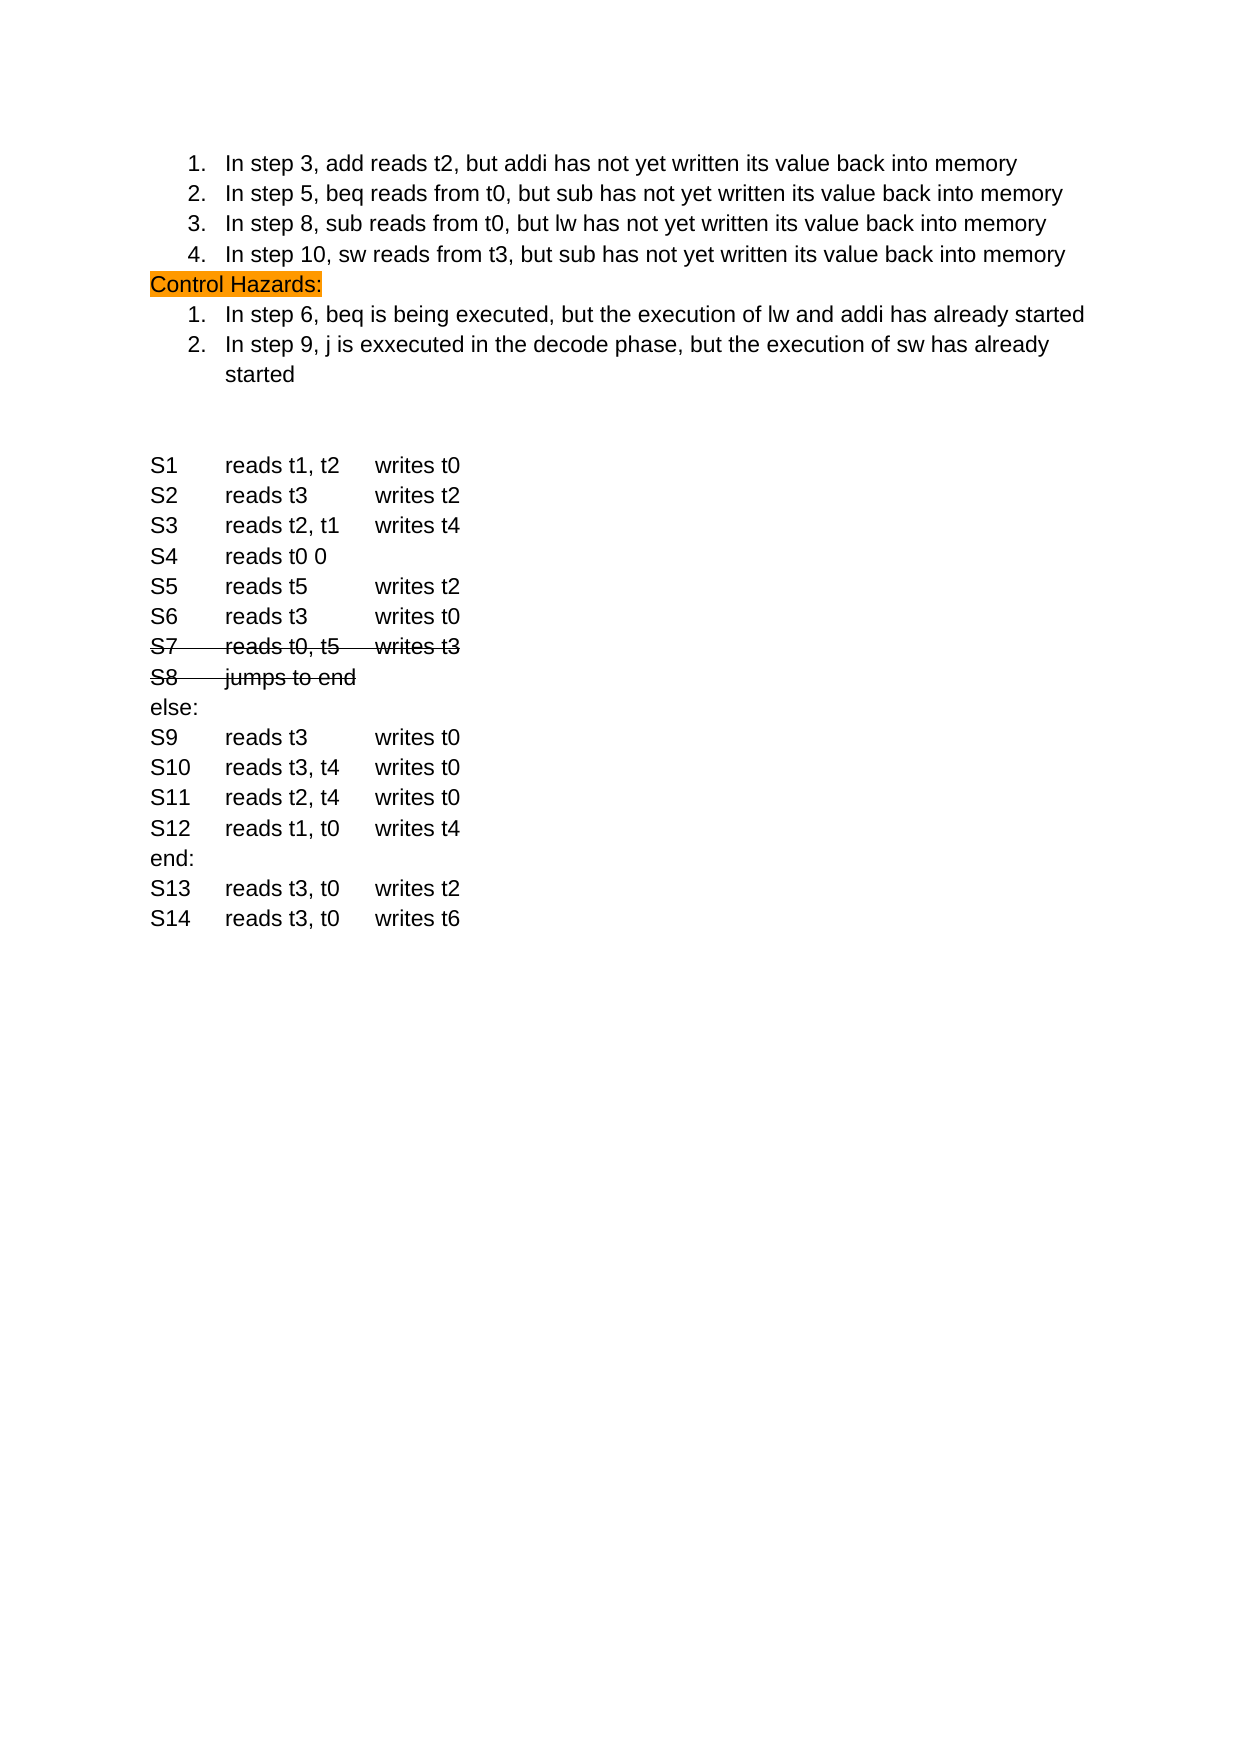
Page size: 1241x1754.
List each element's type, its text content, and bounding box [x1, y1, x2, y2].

list In step 6, beq is being executed, but the execution of lw and addi has already started [187, 301, 1090, 327]
text S9 reads t3 writes t0 [150, 724, 1090, 750]
list In step 3, add reads t2, but addi has not yet written its value back into memory [187, 150, 1090, 176]
text S8 jumps to end [150, 663, 1090, 690]
text S11 reads t2, t4 writes t0 [150, 784, 1090, 811]
list In step 8, sub reads from t0, but lw has not yet written its value back into memory [187, 210, 1090, 237]
text S13 reads t3, t0 writes t2 [150, 875, 1090, 901]
text S5 reads t5 writes t2 [150, 573, 1090, 599]
text S6 reads t3 writes t0 [150, 603, 1090, 629]
text S7 reads t0, t5 writes t3 [150, 633, 1090, 660]
text S3 reads t2, t1 writes t4 [150, 512, 1090, 539]
text S14 reads t3, t0 writes t6 [150, 905, 1090, 932]
text else: [150, 694, 1090, 720]
list In step 9, j is exxecuted in the decode phase, but the execution of sw has already started [187, 331, 1090, 388]
text S4 reads t0 0 [150, 543, 1090, 569]
text S10 reads t3, t4 writes t0 [150, 754, 1090, 781]
text S1 reads t1, t2 writes t0 [150, 452, 1090, 478]
text S2 reads t3 writes t2 [150, 482, 1090, 509]
list In step 5, beq reads from t0, but sub has not yet written its value back into memory [187, 180, 1090, 207]
text Control Hazards: [150, 271, 1090, 297]
text end: [150, 845, 1090, 871]
list In step 10, sw reads from t3, but sub has not yet written its value back into memory [187, 241, 1090, 267]
text S12 reads t1, t0 writes t4 [150, 814, 1090, 841]
